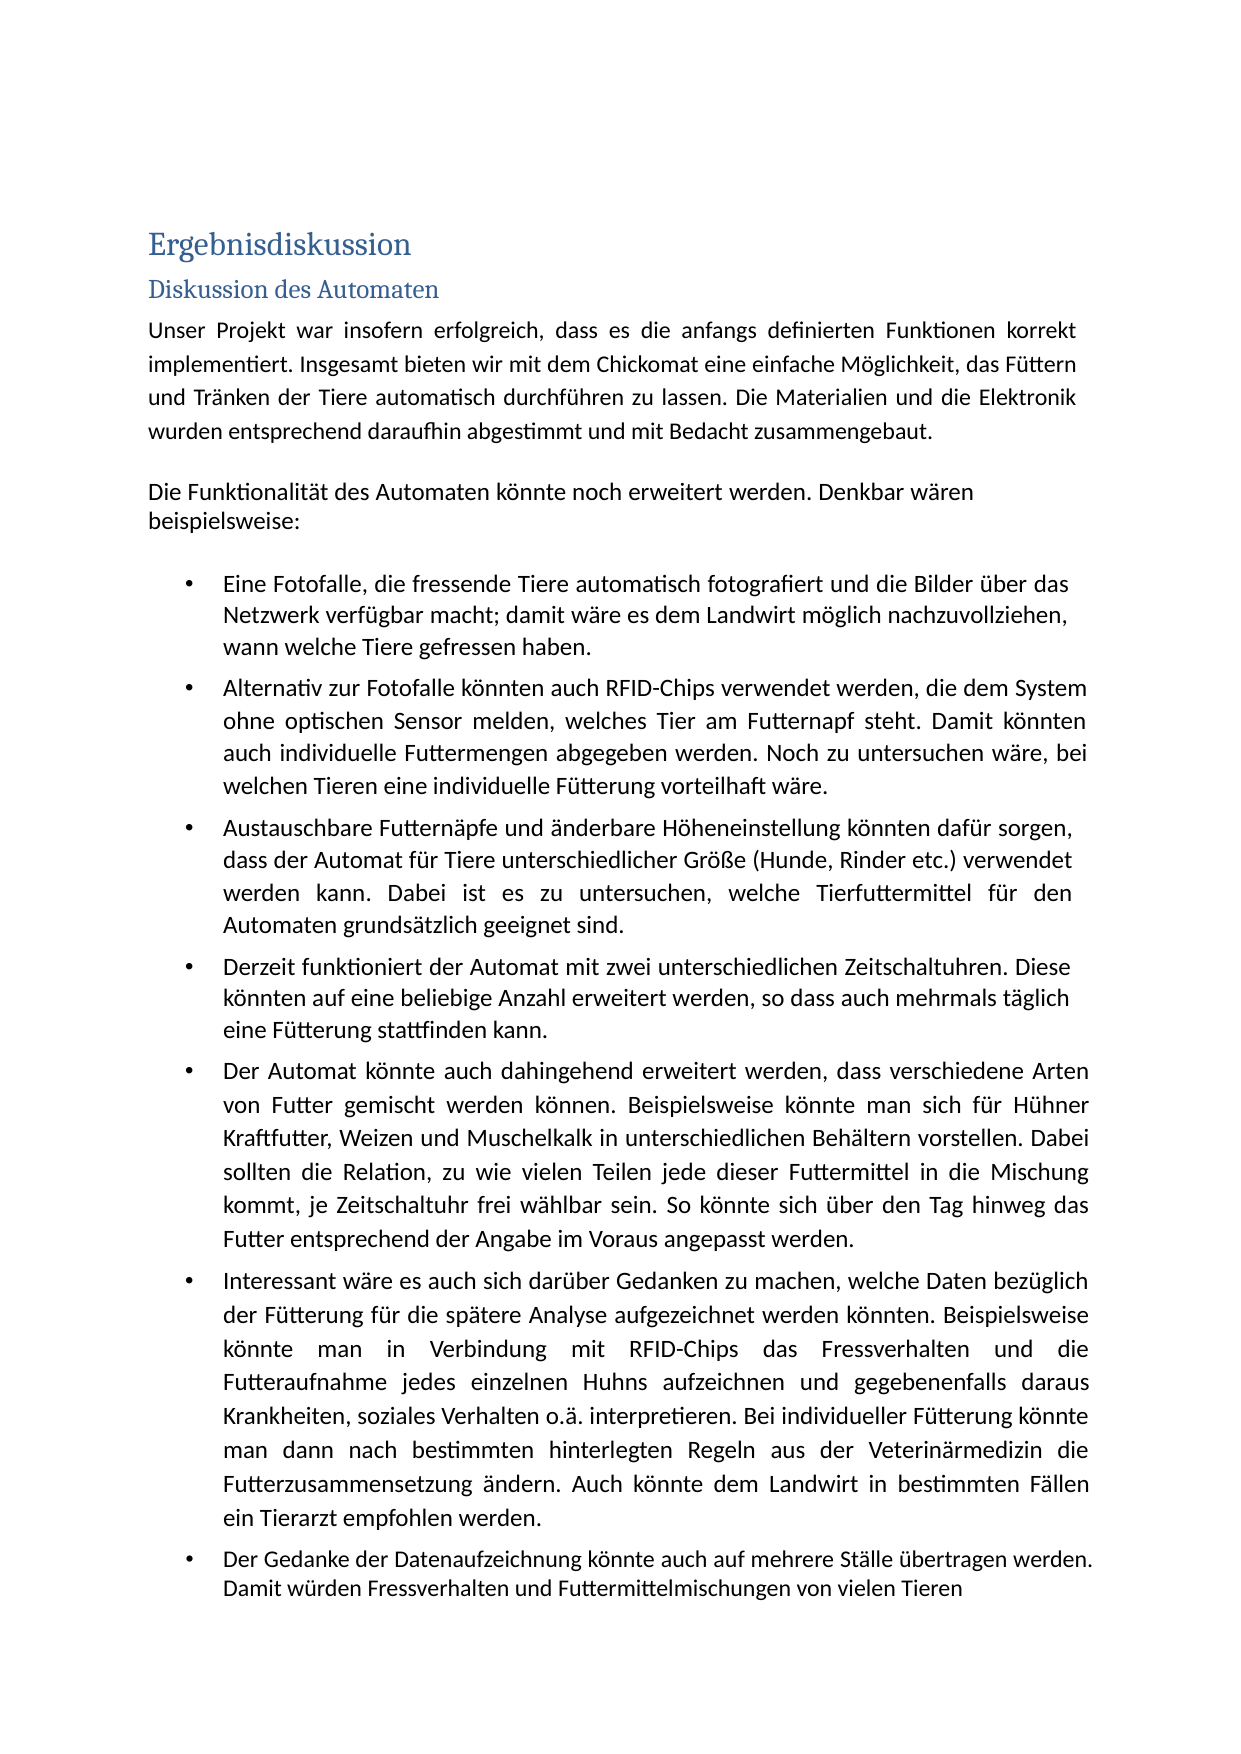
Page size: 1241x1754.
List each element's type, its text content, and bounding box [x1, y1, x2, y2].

text Ergebnisdiskussion [148, 226, 1094, 264]
list Der Automat könnte auch dahingehend erweitert werden, dass verschiedene Arten von Futter gemischt werden können. Beispielsweise könnte man sich für Hühner Kraftfutter, Weizen und Muschelkalk in unterschiedlichen Behältern vorstellen. Dabei sollten die Relation, zu wie vielen Teilen jede dieser Futtermittel in die Mischung kommt, je Zeitschaltuhr frei wählbar sein. So könnte sich über den Tag hinweg das Futter entsprechend der Angabe im Voraus angepasst werden. [185, 1055, 1090, 1254]
text Unser Projekt war insofern erfolgreich, dass es die anfangs definierten Funktionen korrekt implementiert. Insgesamt bieten wir mit dem Chickomat eine einfache Möglichkeit, das Füttern und Tränken der Tiere automatisch durchführen zu lassen. Die Materialien und die Elektronik wurden entsprechend daraufhin abgestimmt und mit Bedacht zusammengebaut. [148, 315, 1078, 445]
list Eine Fotofalle, die fressende Tiere automatisch fotografiert und die Bilder über das Netzwerk verfügbar macht; damit wäre es dem Landwirt möglich nachzuvollziehen, wann welche Tiere gefressen haben. [185, 568, 1069, 661]
list Derzeit funktioniert der Automat mit zwei unterschiedlichen Zeitschaltuhren. Diese könnten auf eine beliebige Anzahl erweitert werden, so dass auch mehrmals täglich eine Fütterung stattfinden kann. [185, 951, 1071, 1044]
list Alternativ zur Fotofalle könnten auch RFID-Chips verwendet werden, die dem System ohne optischen Sensor melden, welches Tier am Futternapf steht. Damit könnten auch individuelle Futtermengen abgegeben werden. Noch zu untersuchen wäre, bei welchen Tieren eine individuelle Fütterung vorteilhaft wäre. [185, 672, 1088, 801]
list Interessant wäre es auch sich darüber Gedanken zu machen, welche Daten bezüglich der Fütterung für die spätere Analyse aufgezeichnet werden könnten. Beispielsweise könnte man in Verbindung mit RFID-Chips das Fressverhalten und die Futteraufnahme jedes einzelnen Huhns aufzeichnen und gegebenenfalls daraus Krankheiten, soziales Verhalten o.ä. interpretieren. Bei individueller Fütterung könnte man dann nach bestimmten hinterlegten Regeln aus der Veterinärmedizin die Futterzusammensetzung ändern. Auch könnte dem Landwirt in bestimmten Fällen ein Tierarzt empfohlen werden. [185, 1265, 1090, 1532]
list Der Gedanke der Datenaufzeichnung könnte auch auf mehrere Ställe übertragen werden. Damit würden Fressverhalten und Futtermittelmischungen von vielen Tieren [185, 1544, 1094, 1602]
list Austauschbare Futternäpfe und änderbare Höheneinstellung könnten dafür sorgen, dass der Automat für Tiere unterschiedlicher Größe (Hunde, Rinder etc.) verwendet werden kann. Dabei ist es zu untersuchen, welche Tierfuttermittel für den Automaten grundsätzlich geeignet sind. [185, 812, 1073, 940]
text Diskussion des Automaten [148, 274, 1094, 305]
text Die Funktionalität des Automaten könnte noch erweitert werden. Denkbar wären beispielsweise: [148, 476, 976, 536]
